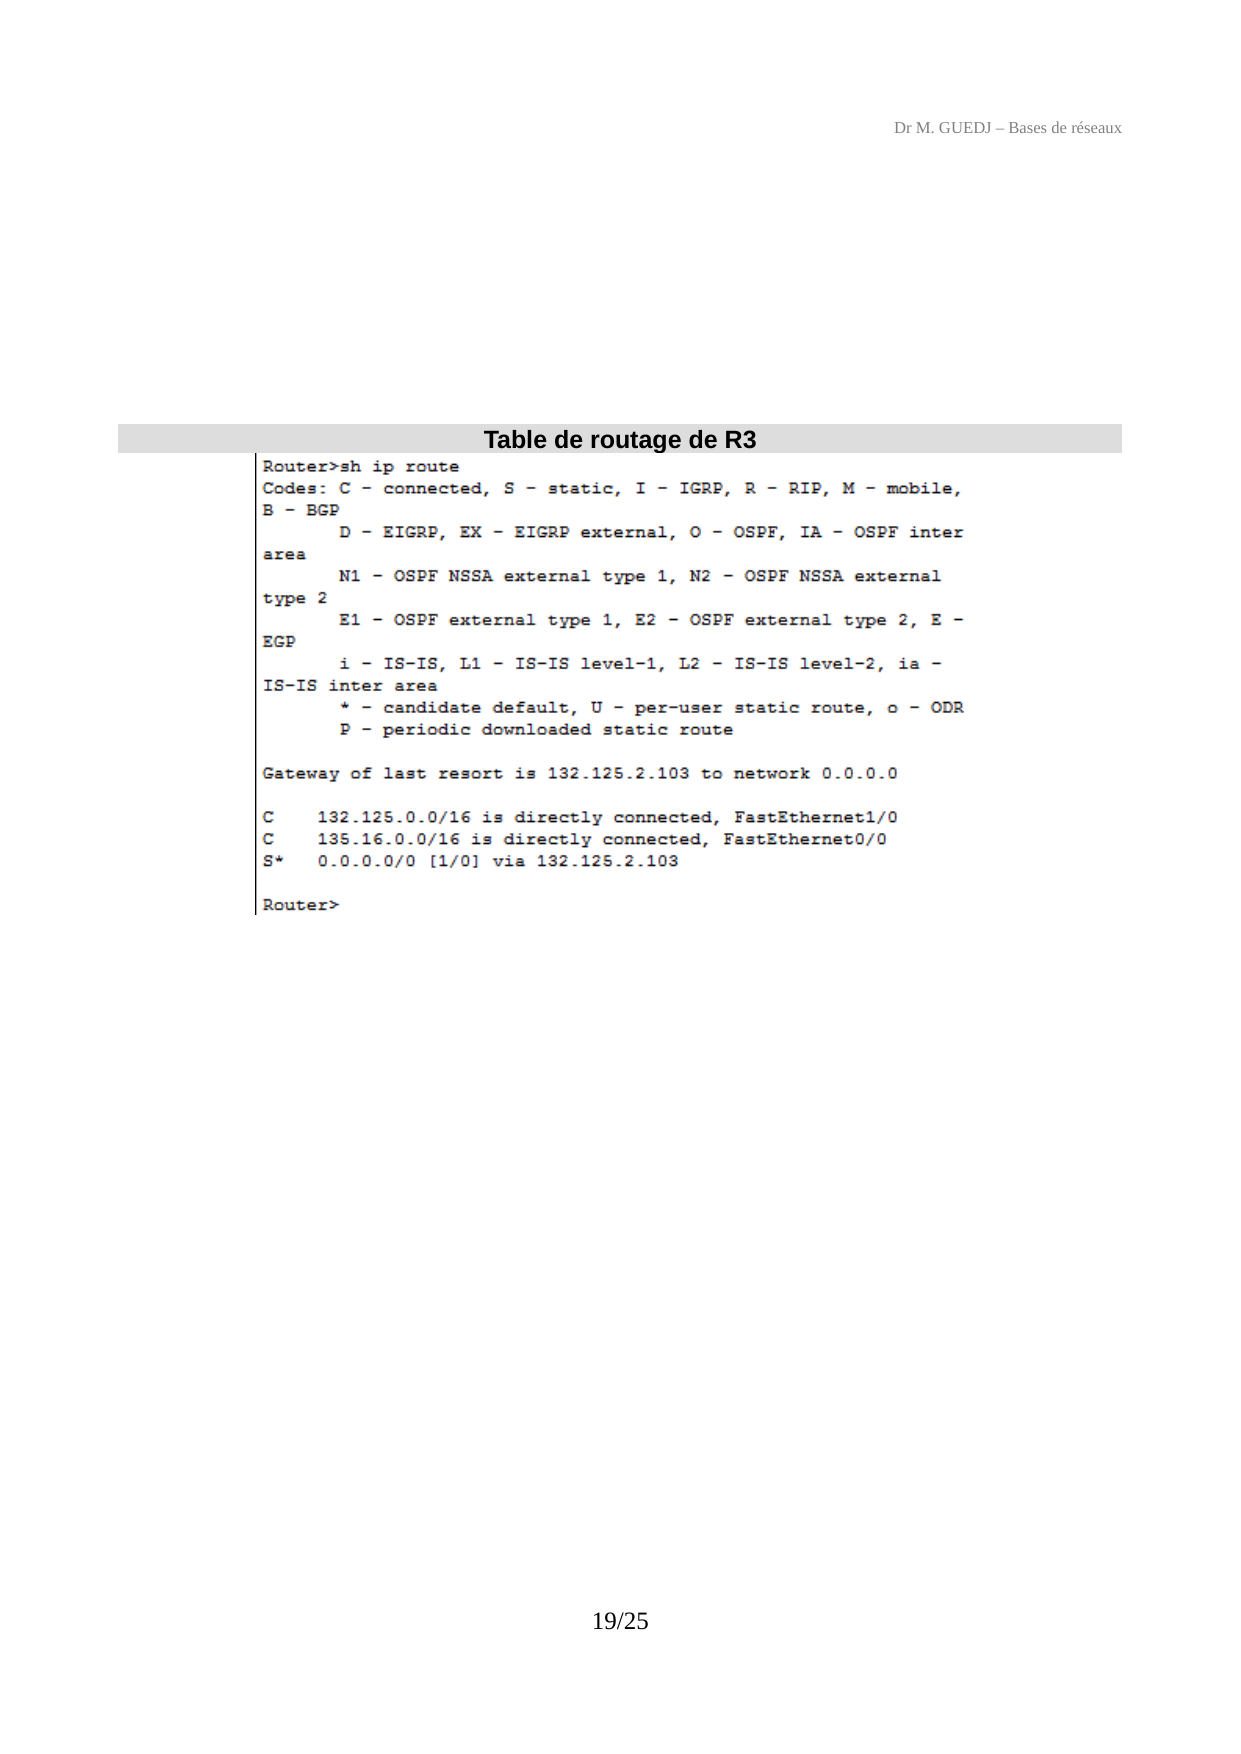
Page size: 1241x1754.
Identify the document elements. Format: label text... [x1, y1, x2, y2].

text Table de routage de R3 [118, 424, 1122, 453]
picture [255, 453, 986, 915]
